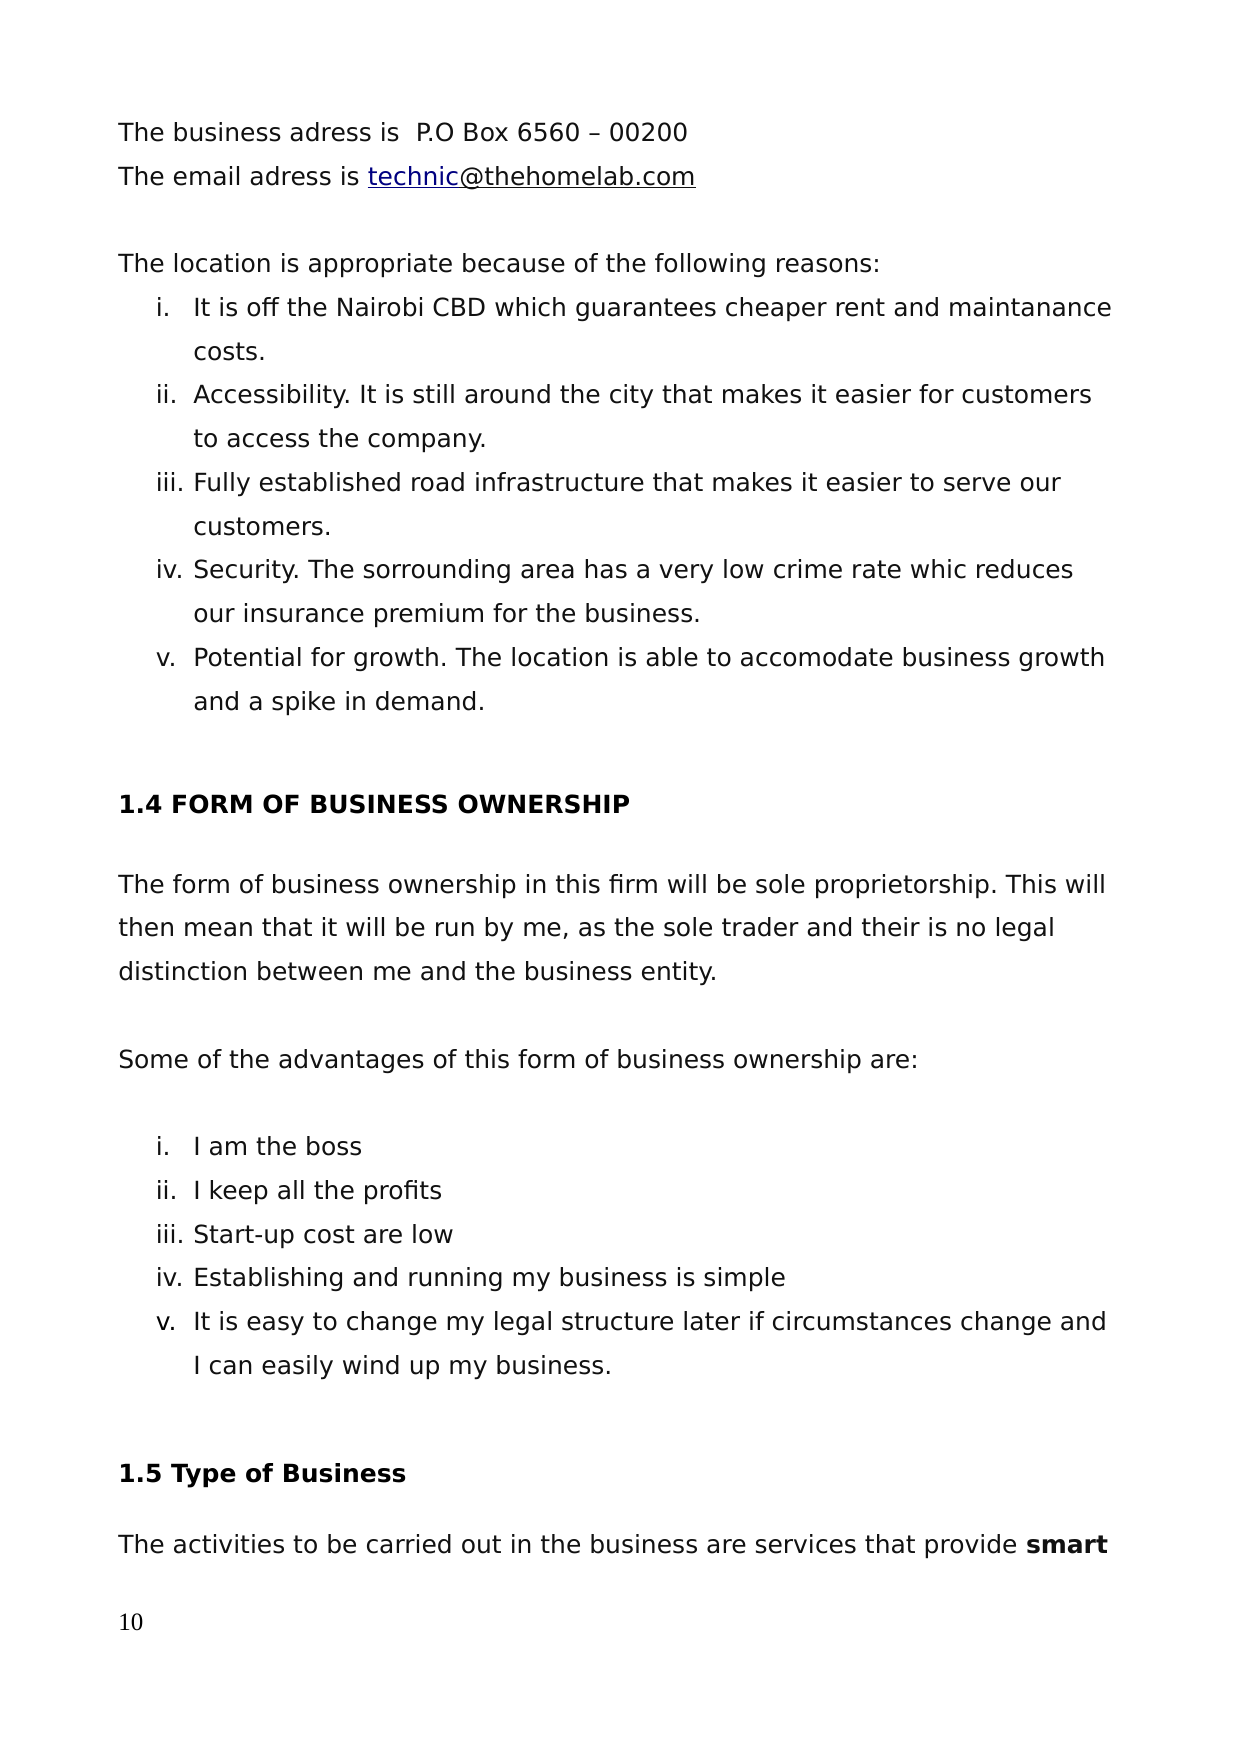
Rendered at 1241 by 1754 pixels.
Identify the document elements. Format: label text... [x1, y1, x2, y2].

list I keep all the profits [156, 1176, 1122, 1205]
list I am the boss [156, 1132, 1122, 1161]
list Start-up cost are low [156, 1220, 1122, 1249]
list Establishing and running my business is simple [156, 1263, 1122, 1293]
text The form of business ownership in this firm will be sole proprietorship. This will then mean that it will be run by me, as the sole trader and their is no legal distinction between me and the business entity. [118, 870, 1122, 986]
list It is easy to change my legal structure later if circumstances change and I can easily wind up my business. [156, 1307, 1122, 1380]
list Potential for growth. The location is able to accomodate business growth and a spike in demand. [156, 643, 1122, 716]
text The location is appropriate because of the following reasons: [118, 249, 1122, 278]
list It is off the Nairobi CBD which guarantees cheaper rent and maintanance costs. [156, 293, 1122, 366]
list Accessibility. It is still around the city that makes it easier for customers to access the company. [156, 381, 1122, 453]
text The activities to be carried out in the business are services that provide smart [118, 1530, 1122, 1559]
text Some of the advantages of this form of business ownership are: [118, 1045, 1122, 1074]
subtitle 1.5 Type of Business [118, 1459, 1122, 1488]
text The business adress is P.O Box 6560 – 00200 [118, 118, 1122, 147]
list Fully established road infrastructure that makes it easier to serve our customers. [156, 468, 1122, 541]
list Security. The sorrounding area has a very low crime rate whic reduces our insurance premium for the business. [156, 556, 1122, 628]
text The email adress is technic@thehomelab.com [118, 162, 1122, 191]
subtitle 1.4 FORM OF BUSINESS OWNERSHIP [118, 790, 1122, 819]
